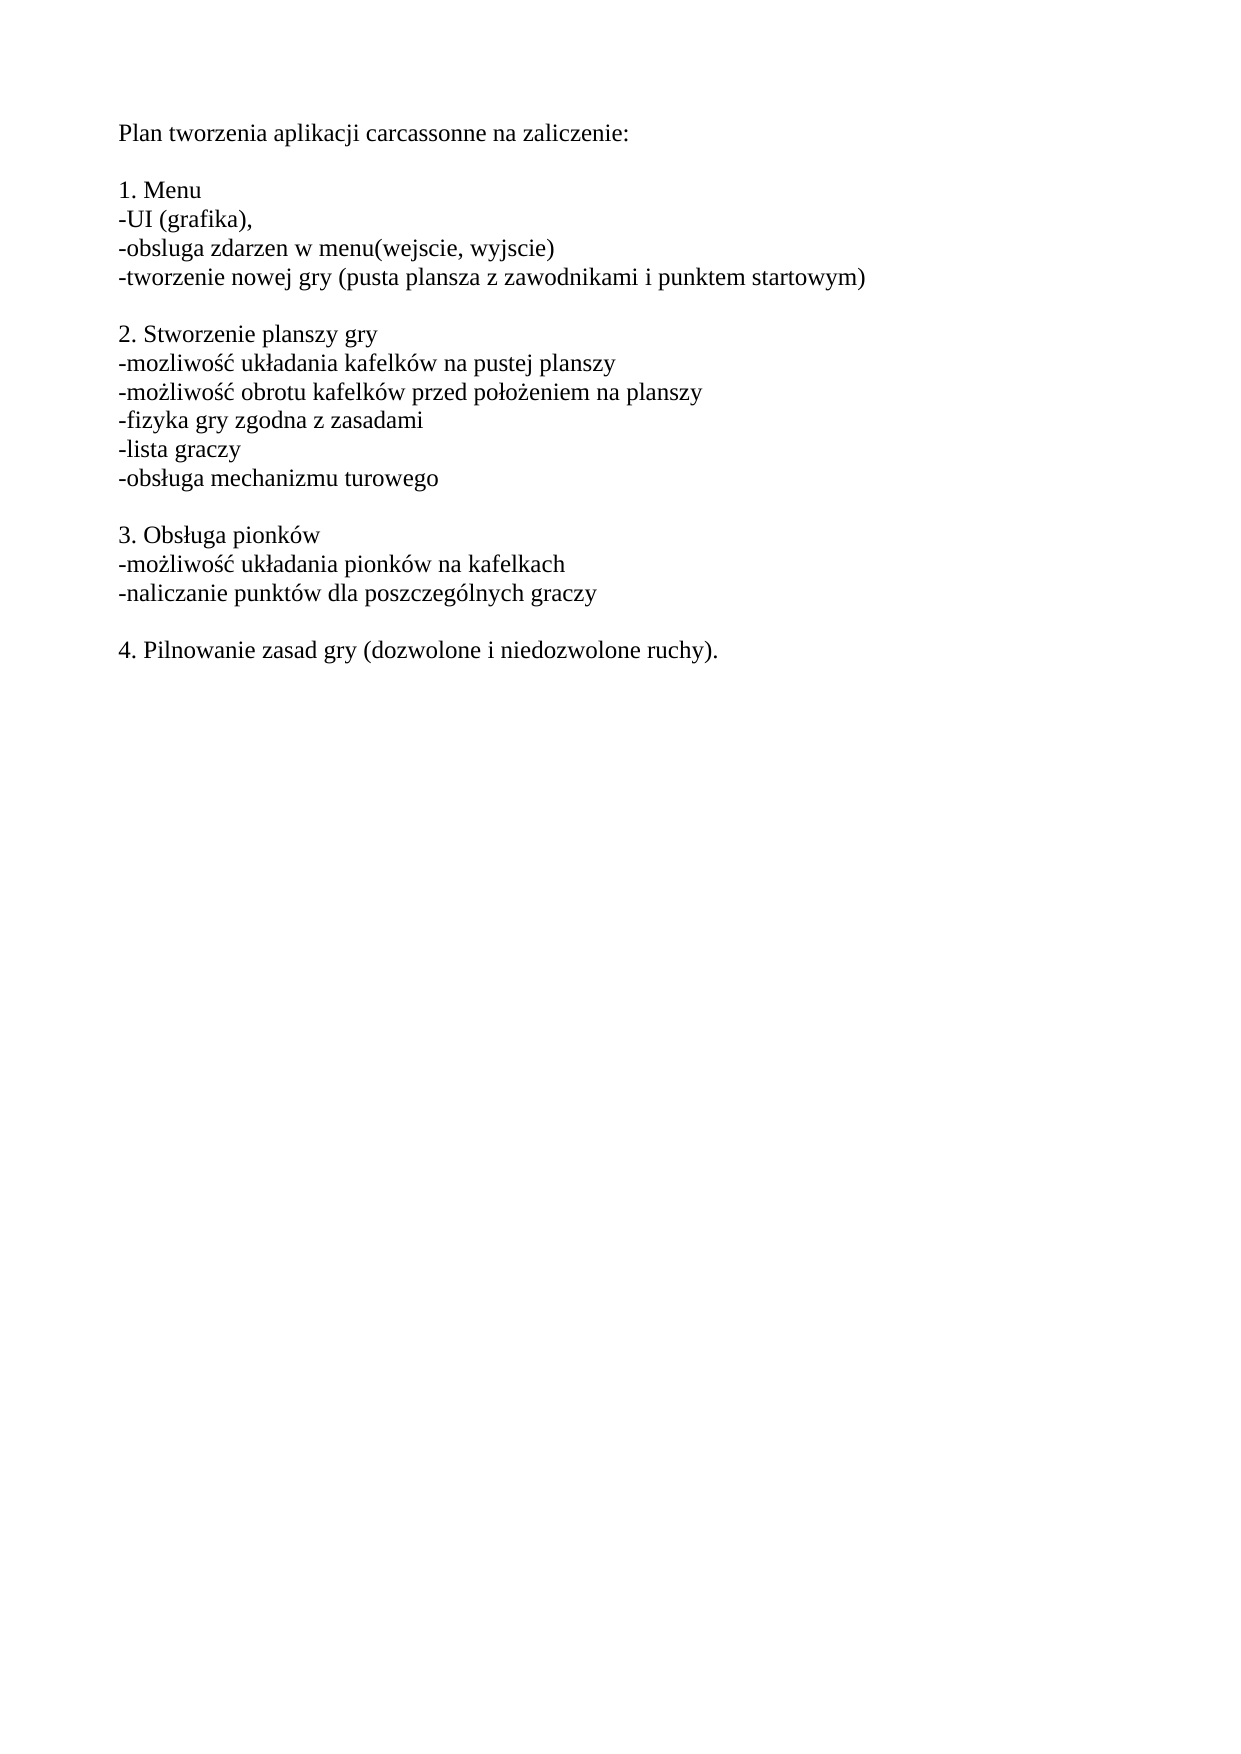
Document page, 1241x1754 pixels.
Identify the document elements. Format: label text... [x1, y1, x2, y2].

text -UI (grafika), [118, 204, 1122, 233]
text Plan tworzenia aplikacji carcassonne na zaliczenie: [118, 118, 1122, 147]
text -fizyka gry zgodna z zasadami [118, 406, 1122, 434]
text -lista graczy [118, 434, 1122, 463]
text -naliczanie punktów dla poszczególnych graczy [118, 578, 1122, 607]
text -tworzenie nowej gry (pusta plansza z zawodnikami i punktem startowym) [118, 262, 1122, 291]
text -mozliwość układania kafelków na pustej planszy [118, 348, 1122, 377]
text -możliwość układania pionków na kafelkach [118, 549, 1122, 578]
text -obsluga zdarzen w menu(wejscie, wyjscie) [118, 233, 1122, 262]
text 1. Menu [118, 176, 1122, 204]
text 3. Obsługa pionków [118, 521, 1122, 549]
text -możliwość obrotu kafelków przed położeniem na planszy [118, 377, 1122, 406]
text 2. Stworzenie planszy gry [118, 319, 1122, 348]
text -obsługa mechanizmu turowego [118, 463, 1122, 492]
text 4. Pilnowanie zasad gry (dozwolone i niedozwolone ruchy). [118, 636, 1122, 664]
